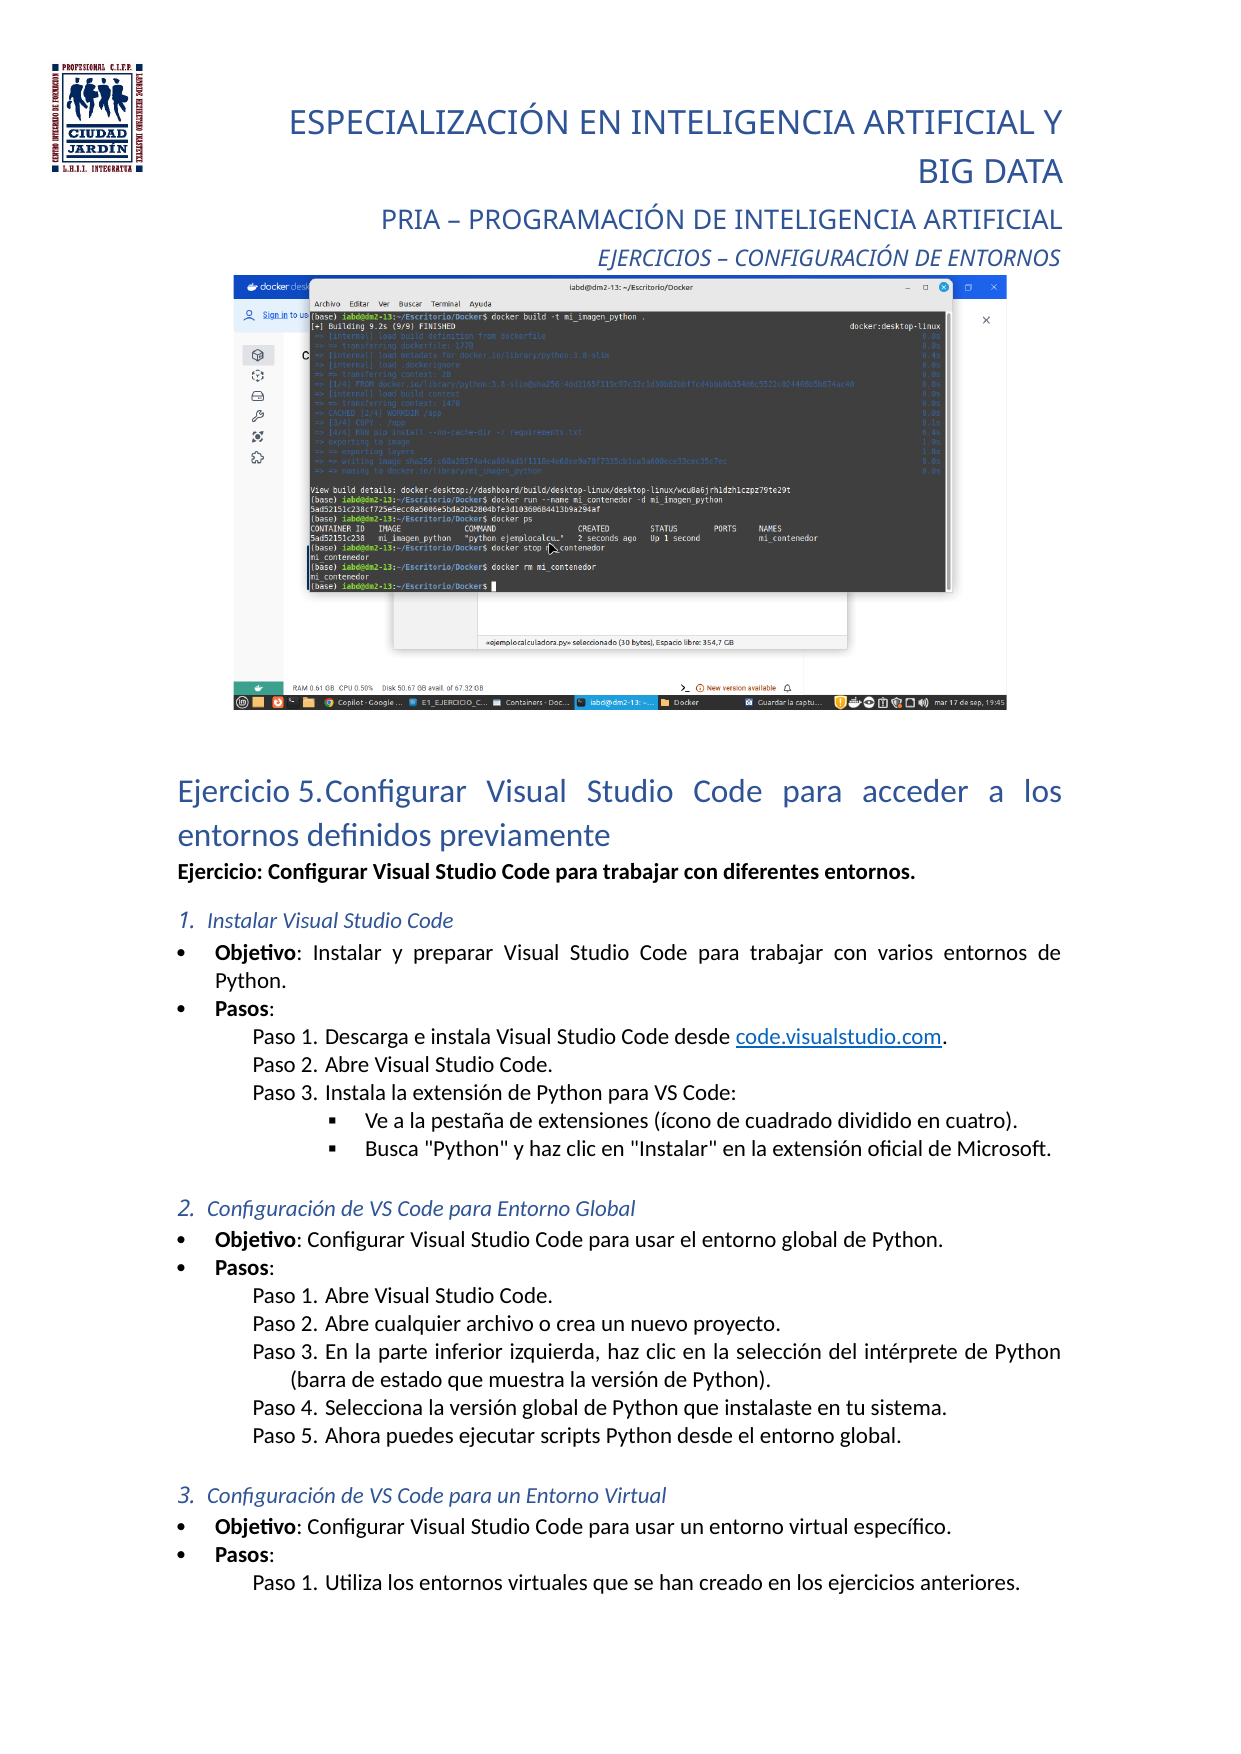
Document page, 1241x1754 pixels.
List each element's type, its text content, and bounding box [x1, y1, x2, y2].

picture [49, 60, 145, 175]
list Pasos: [177, 1253, 1063, 1281]
list Abre cualquier archivo o crea un nuevo proyecto. [252, 1309, 1063, 1337]
picture [233, 275, 1007, 710]
subtitle Configurar Visual Studio Code para acceder a los entornos definidos previamente [177, 769, 1063, 854]
list En la parte inferior izquierda, haz clic en la selección del intérprete de Python (barra de estado que muestra la versión de Python). [252, 1337, 1063, 1393]
list Selecciona la versión global de Python que instalaste en tu sistema. [252, 1393, 1063, 1421]
list Instala la extensión de Python para VS Code: [252, 1078, 1063, 1106]
list Ve a la pestaña de extensiones (ícono de cuadrado dividido en cuatro). [327, 1106, 1063, 1134]
list Abre Visual Studio Code. [252, 1281, 1063, 1309]
list Utiliza los entornos virtuales que se han creado en los ejercicios anteriores. [252, 1568, 1063, 1596]
list Objetivo: Configurar Visual Studio Code para usar un entorno virtual específico. [177, 1512, 1063, 1540]
list Objetivo: Instalar y preparar Visual Studio Code para trabajar con varios entornos de Python. [177, 938, 1063, 994]
text Ejercicio: Configurar Visual Studio Code para trabajar con diferentes entornos. [177, 857, 1063, 886]
list Objetivo: Configurar Visual Studio Code para usar el entorno global de Python. [177, 1225, 1063, 1253]
subtitle Configuración de VS Code para Entorno Global [177, 1191, 1063, 1223]
list Pasos: [177, 994, 1063, 1022]
subtitle Instalar Visual Studio Code [177, 904, 1063, 936]
list Pasos: [177, 1540, 1063, 1568]
list Abre Visual Studio Code. [252, 1050, 1063, 1078]
list Descarga e instala Visual Studio Code desde code.visualstudio.com. [252, 1022, 1063, 1050]
subtitle Configuración de VS Code para un Entorno Virtual [177, 1478, 1063, 1510]
list Ahora puedes ejecutar scripts Python desde el entorno global. [252, 1421, 1063, 1449]
list Busca "Python" y haz clic en "Instalar" en la extensión oficial de Microsoft. [327, 1134, 1063, 1162]
